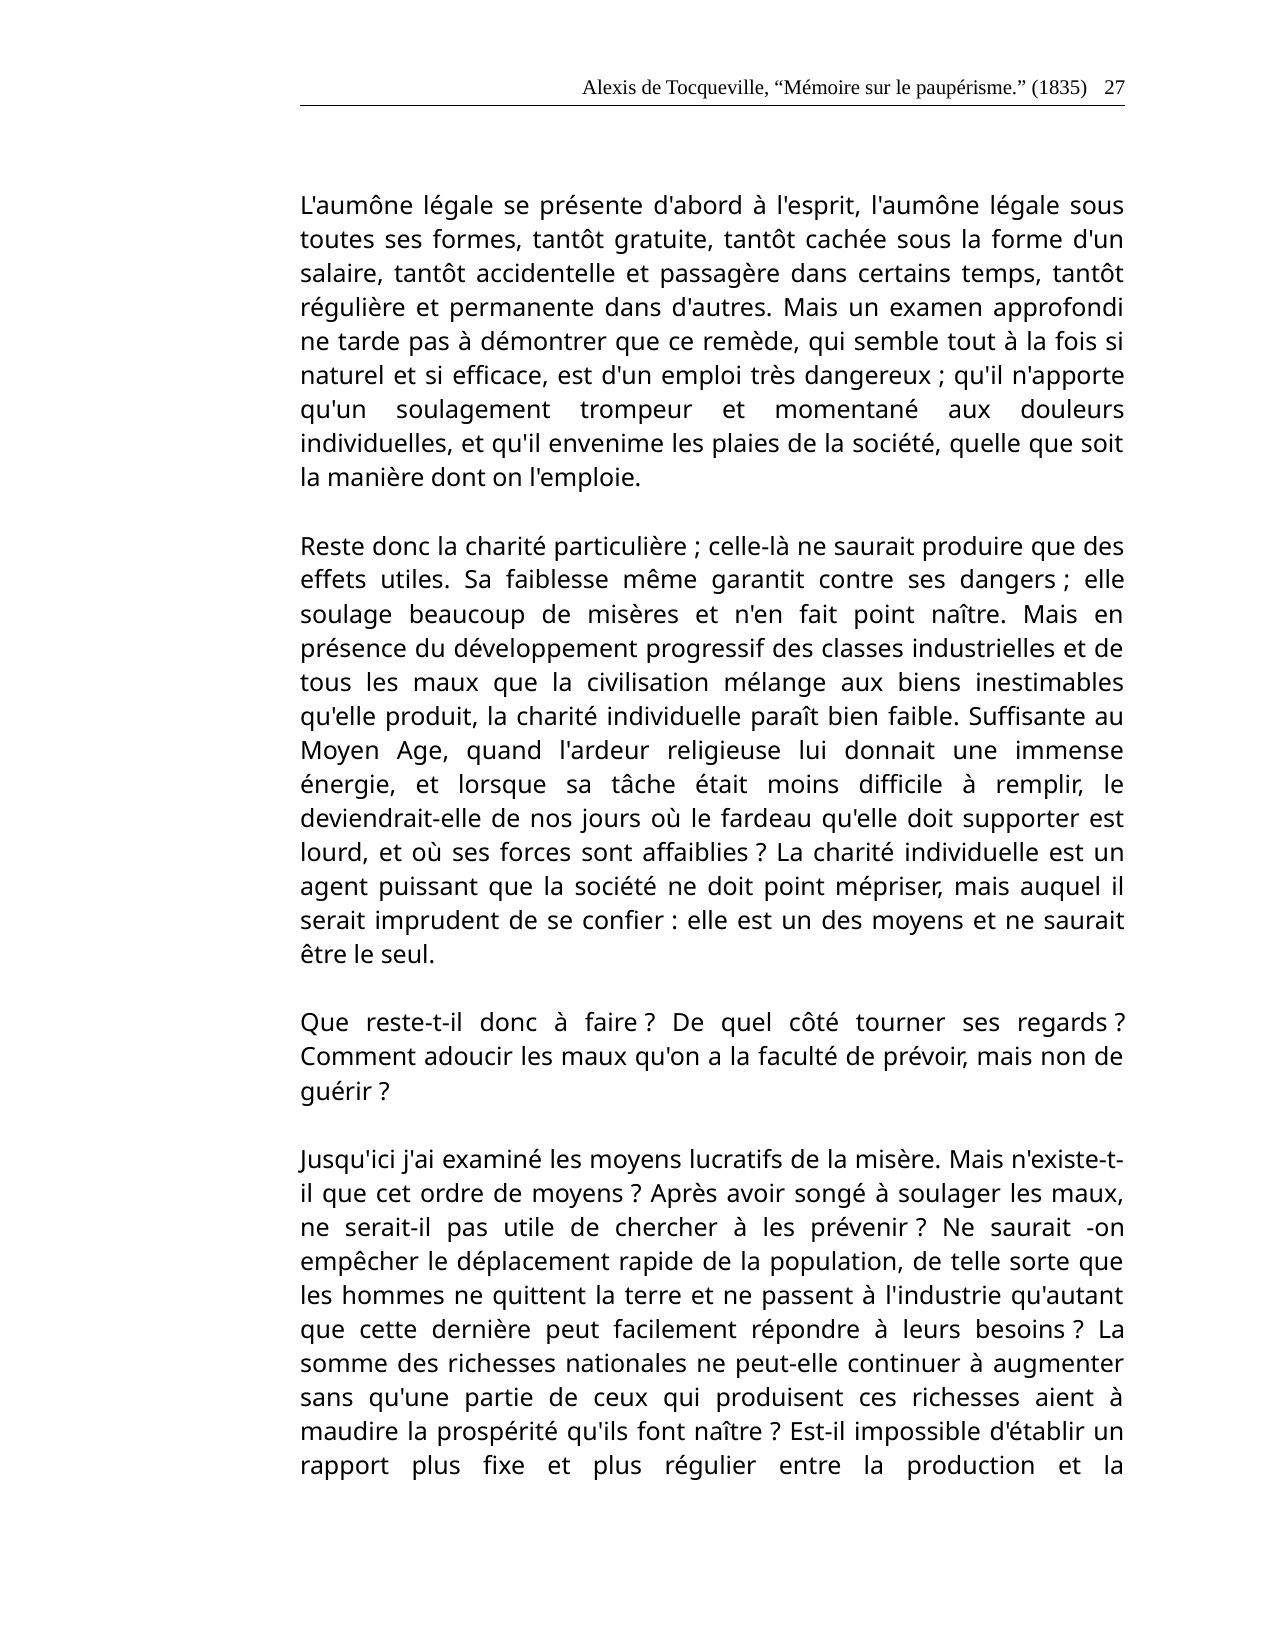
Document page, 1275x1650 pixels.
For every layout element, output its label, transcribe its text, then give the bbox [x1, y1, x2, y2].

text Que reste-t-il donc à faire ? De quel côté tourner ses regards ? Comment adoucir les maux qu'on a la faculté de prévoir, mais non de guérir ? [300, 1005, 1125, 1107]
text Reste donc la charité particulière ; celle-là ne saurait produire que des effets utiles. Sa faiblesse même garantit contre ses dangers ; elle soulage beaucoup de misères et n'en fait point naître. Mais en présence du développement progressif des classes industrielles et de tous les maux que la civilisation mélange aux biens inestimables qu'elle produit, la charité individuelle paraît bien faible. Suffisante au Moyen Age, quand l'ardeur religieuse lui donnait une immense énergie, et lorsque sa tâche était moins difficile à remplir, le deviendrait-elle de nos jours où le fardeau qu'elle doit supporter est lourd, et où ses forces sont affaiblies ? La charité individuelle est un agent puissant que la société ne doit point mépriser, mais auquel il serait imprudent de se confier : elle est un des moyens et ne saurait être le seul. [300, 528, 1125, 971]
text L'aumône légale se présente d'abord à l'esprit, l'aumône légale sous toutes ses formes, tantôt gratuite, tantôt cachée sous la forme d'un salaire, tantôt accidentelle et passagère dans certains temps, tantôt régulière et permanente dans d'autres. Mais un examen approfondi ne tarde pas à démontrer que ce remède, qui semble tout à la fois si naturel et si efficace, est d'un emploi très dangereux ; qu'il n'apporte qu'un soulagement trompeur et momentané aux douleurs individuelles, et qu'il envenime les plaies de la société, quelle que soit la manière dont on l'emploie. [300, 187, 1125, 494]
text Jusqu'ici j'ai examiné les moyens lucratifs de la misère. Mais n'existe-t-il que cet ordre de moyens ? Après avoir songé à soulager les maux, ne serait-il pas utile de chercher à les prévenir ? Ne saurait -on empêcher le déplacement rapide de la population, de telle sorte que les hommes ne quittent la terre et ne passent à l'industrie qu'autant que cette dernière peut facilement répondre à leurs besoins ? La somme des richesses nationales ne peut-elle continuer à augmenter sans qu'une partie de ceux qui produisent ces richesses aient à maudire la prospérité qu'ils font naître ? Est-il impossible d'établir un rapport plus fixe et plus régulier entre la production et la [300, 1141, 1125, 1482]
